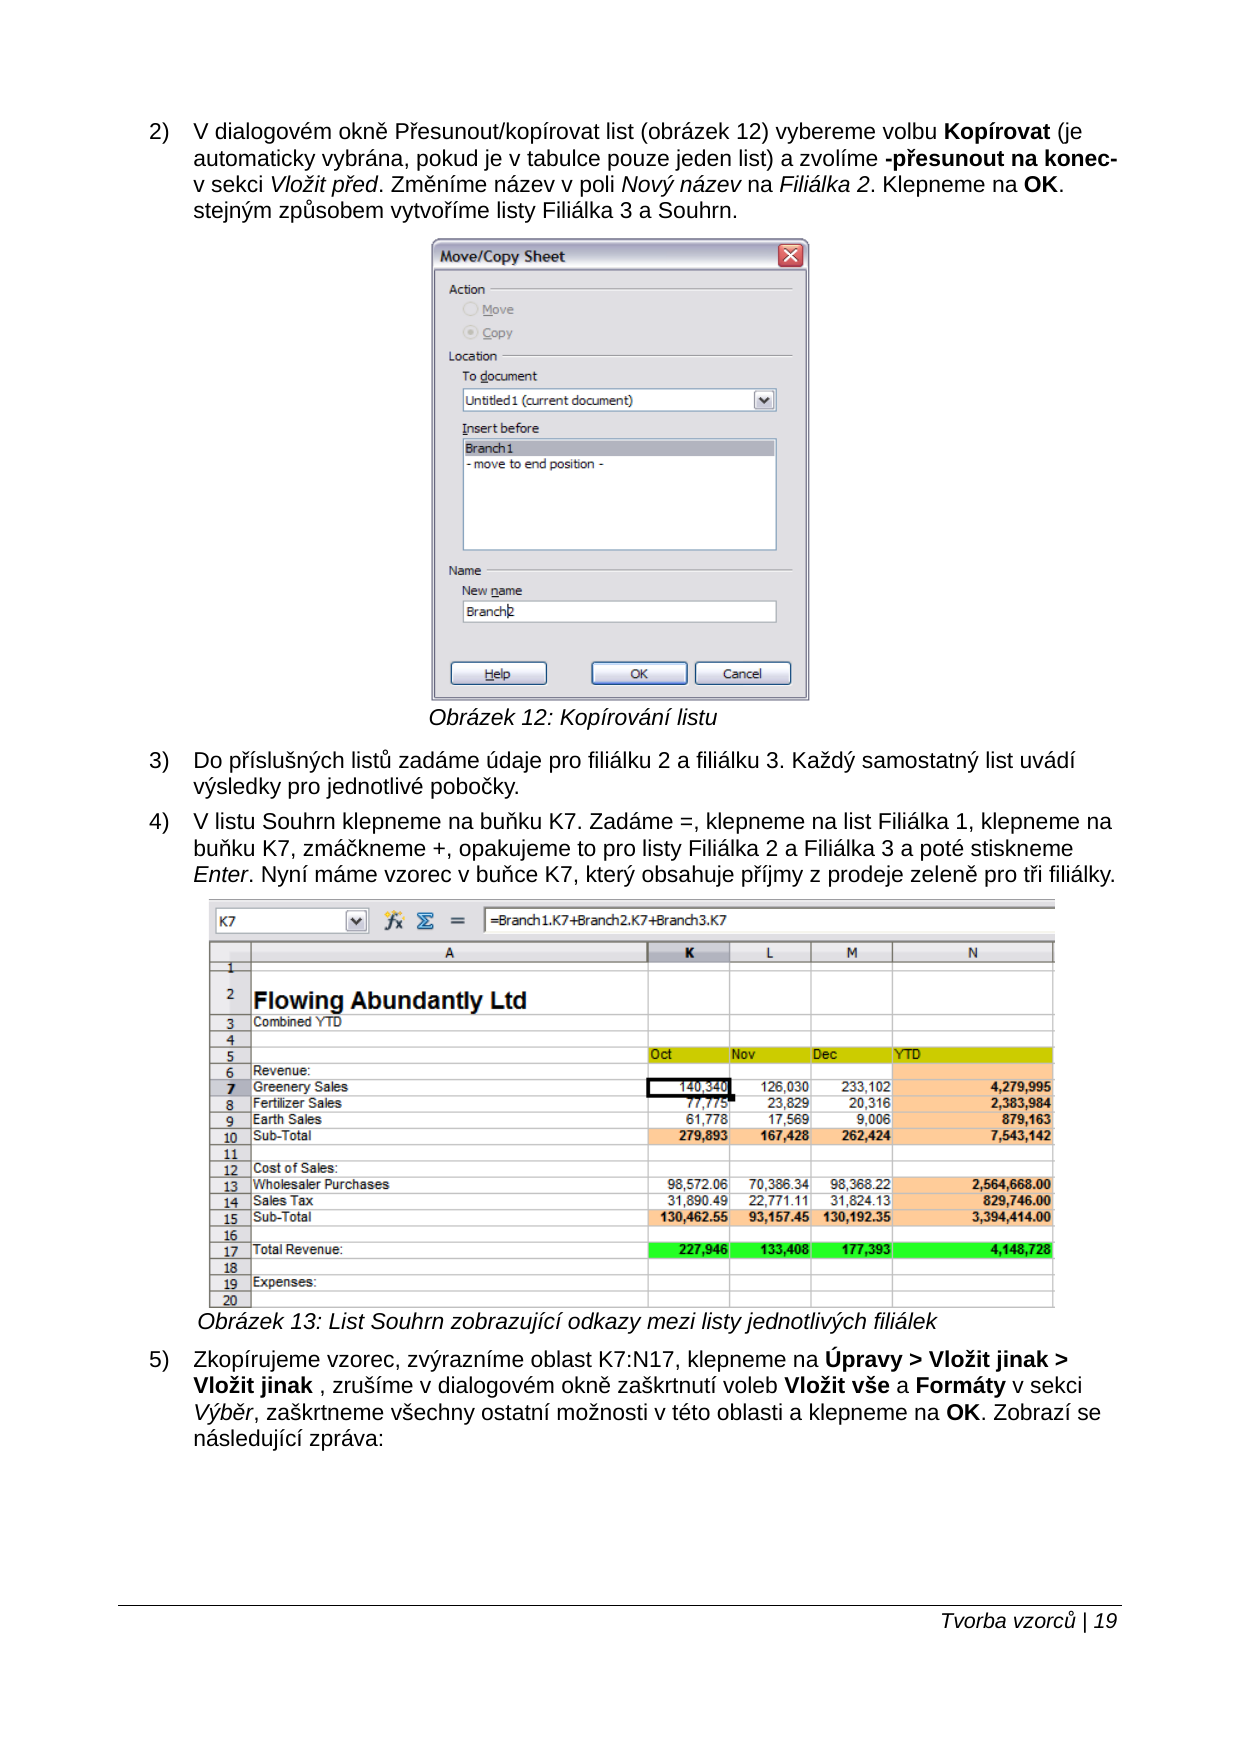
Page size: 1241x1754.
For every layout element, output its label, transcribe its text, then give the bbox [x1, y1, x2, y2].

text Obrázek 13: List Souhrn zobrazující odkazy mezi listy jednotlivých filiálek [197, 899, 1043, 1334]
list Do příslušných listů zadáme údaje pro filiálku 2 a filiálku 3. Každý samostatný list uvádí výsledky pro jednotlivé pobočky. [169, 747, 1122, 799]
list V listu Souhrn klepneme na buňku K7. Zadáme =, klepneme na list Filiálka 1, klepneme na buňku K7, zmáčkneme +, opakujeme to pro listy Filiálka 2 a Filiálka 3 a poté stiskneme Enter. Nyní máme vzorec v buňce K7, který obsahuje příjmy z prodeje zeleně pro tři filiálky. [169, 808, 1122, 887]
list Zkopírujeme vzorec, zvýrazníme oblast K7:N17, klepneme na Úpravy > Vložit jinak > Vložit jinak , zrušíme v dialogovém okně zaškrtnutí voleb Vložit vše a Formáty v sekci Výběr, zaškrtneme všechny ostatní možnosti v této oblasti a klepneme na OK. Zobrazí se následující zpráva: [169, 1346, 1122, 1452]
list V dialogovém okně Přesunout/kopírovat list (obrázek 12) vybereme volbu Kopírovat (je automaticky vybrána, pokud je v tabulce pouze jeden list) a zvolíme -přesunout na konec- v sekci Vložit před. Změníme název v poli Nový název na Filiálka 2. Klepneme na OK. stejným způsobem vytvoříme listy Filiálka 3 a Souhrn. [169, 118, 1122, 223]
picture [428, 235, 813, 705]
picture [208, 899, 1055, 1308]
text Obrázek 12: Kopírování listu [428, 705, 812, 731]
